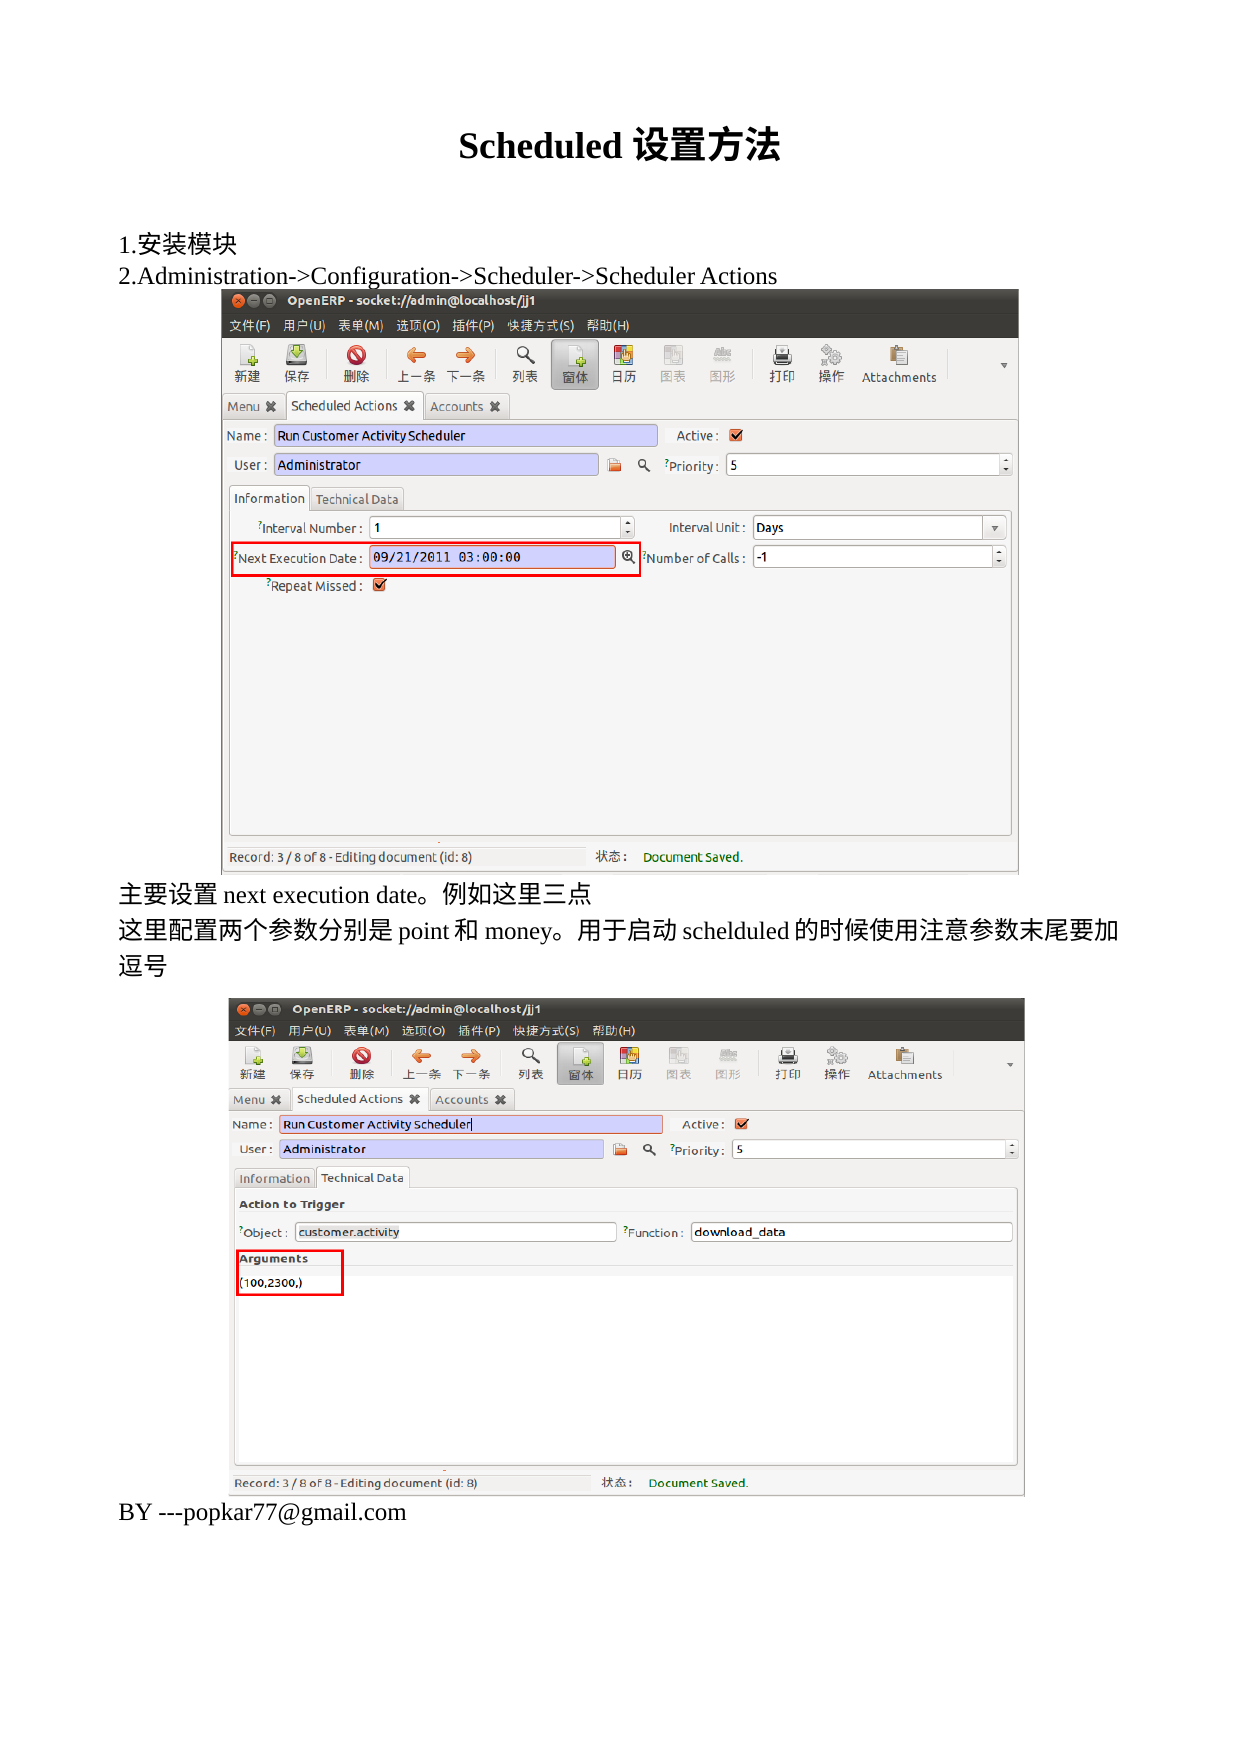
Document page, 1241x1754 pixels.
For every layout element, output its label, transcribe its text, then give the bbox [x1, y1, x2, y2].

picture [228, 998, 1025, 1497]
text 主要设置next execution date。例如这里三点 [118, 289, 1122, 911]
text Scheduled 设置方法 [118, 118, 1122, 169]
picture [221, 289, 1019, 875]
text 1.安装模块 2.Administration->Configuration->Scheduler->Scheduler Actions [118, 227, 1122, 289]
text 这里配置两个参数分别是point和money。用于启动schelduled的时候使用注意参数末尾要加逗号 [118, 911, 1122, 983]
text BY ---popkar77@gmail.com [118, 983, 1122, 1526]
